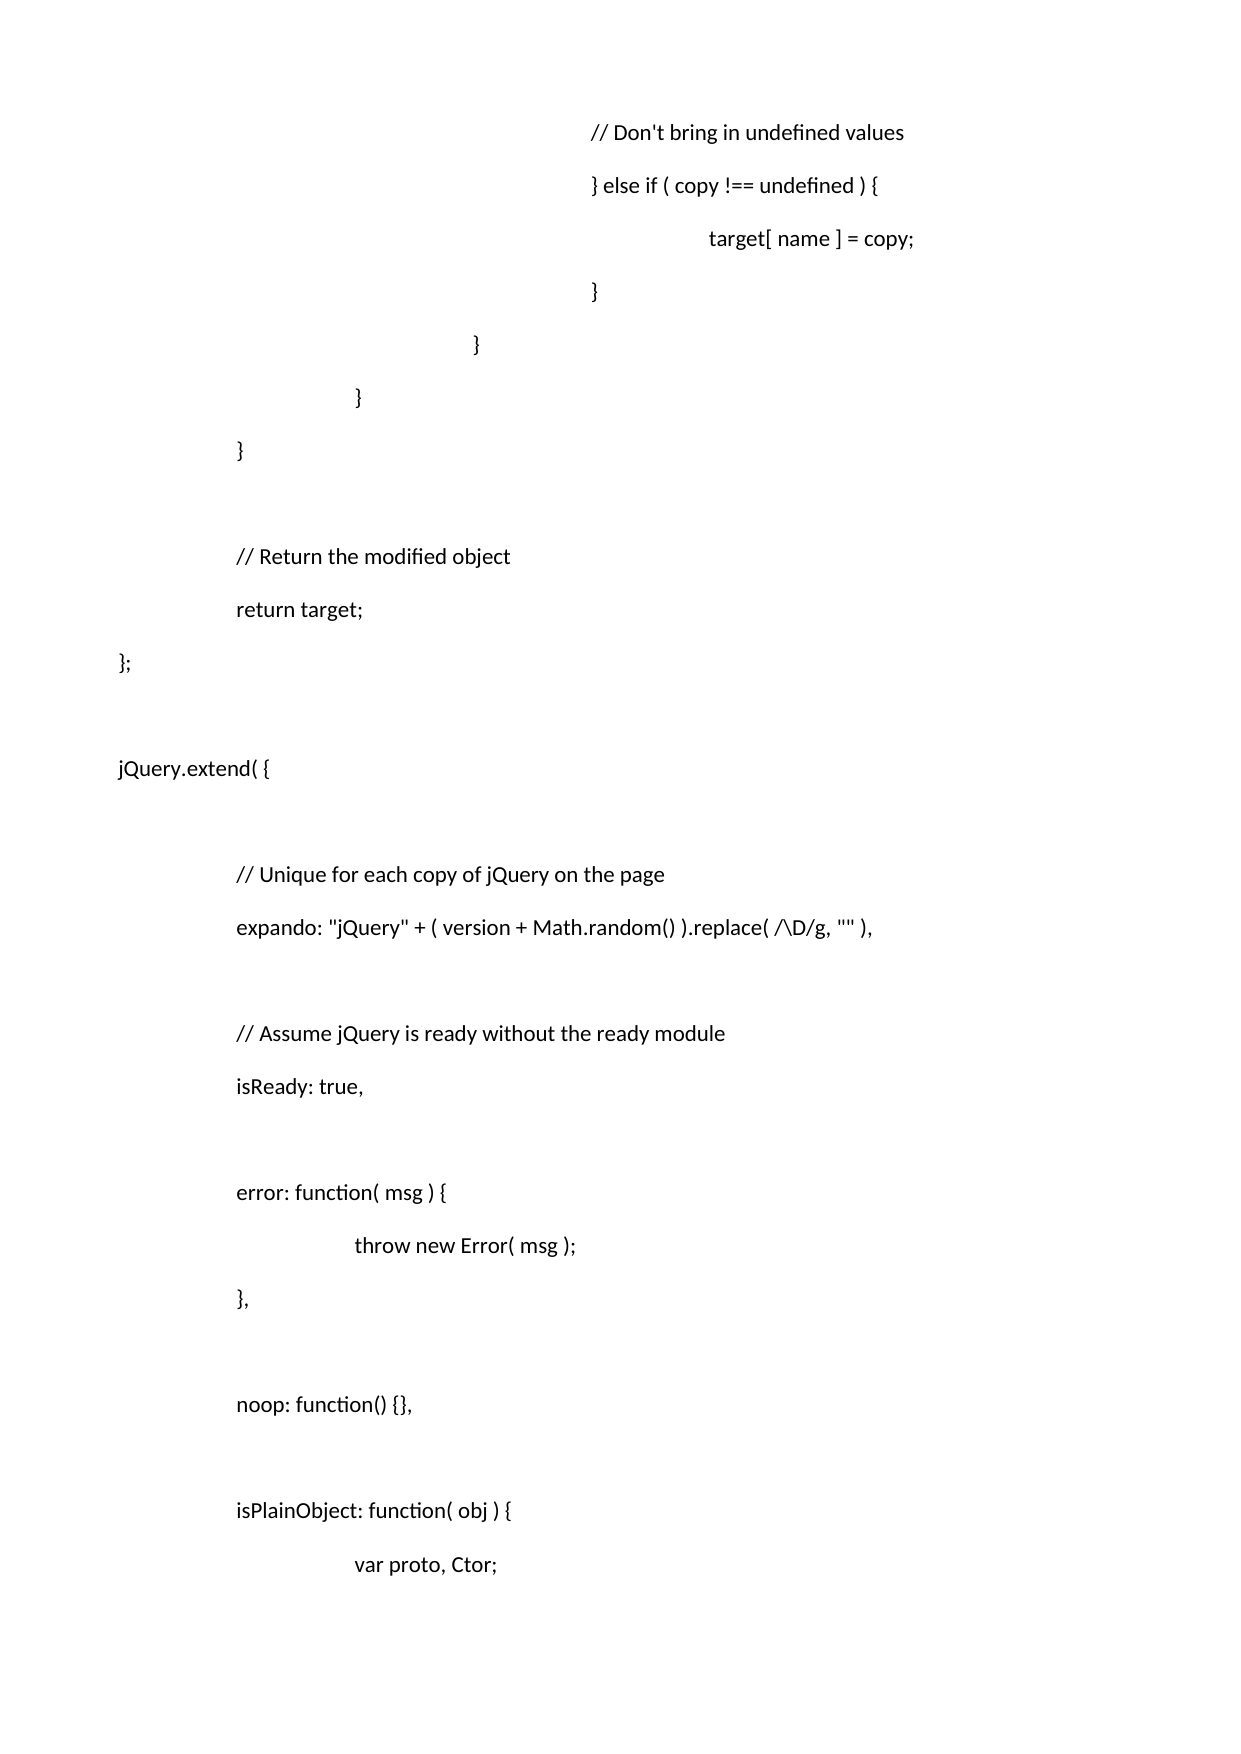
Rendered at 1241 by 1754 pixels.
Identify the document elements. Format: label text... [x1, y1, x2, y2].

text }; [118, 648, 1122, 676]
text error: function( msg ) { [118, 1178, 1122, 1207]
text noop: function() {}, [118, 1391, 1122, 1419]
text target[ name ] = copy; [118, 224, 1122, 252]
text } [118, 383, 1122, 411]
text isReady: true, [118, 1072, 1122, 1101]
text throw new Error( msg ); [118, 1232, 1122, 1259]
text // Assume jQuery is ready without the ready module [118, 1019, 1122, 1047]
text } else if ( copy !== undefined ) { [118, 171, 1122, 199]
text var proto, Ctor; [118, 1550, 1122, 1578]
text // Unique for each copy of jQuery on the page [118, 860, 1122, 888]
text }, [118, 1284, 1122, 1313]
text } [118, 436, 1122, 464]
text // Don't bring in undefined values [118, 118, 1122, 146]
text return target; [118, 595, 1122, 623]
text } [118, 277, 1122, 305]
text expando: "jQuery" + ( version + Math.random() ).replace( /\D/g, "" ), [118, 913, 1122, 941]
text isPlainObject: function( obj ) { [118, 1497, 1122, 1525]
text jQuery.extend( { [118, 754, 1122, 782]
text // Return the modified object [118, 542, 1122, 570]
text } [118, 330, 1122, 358]
